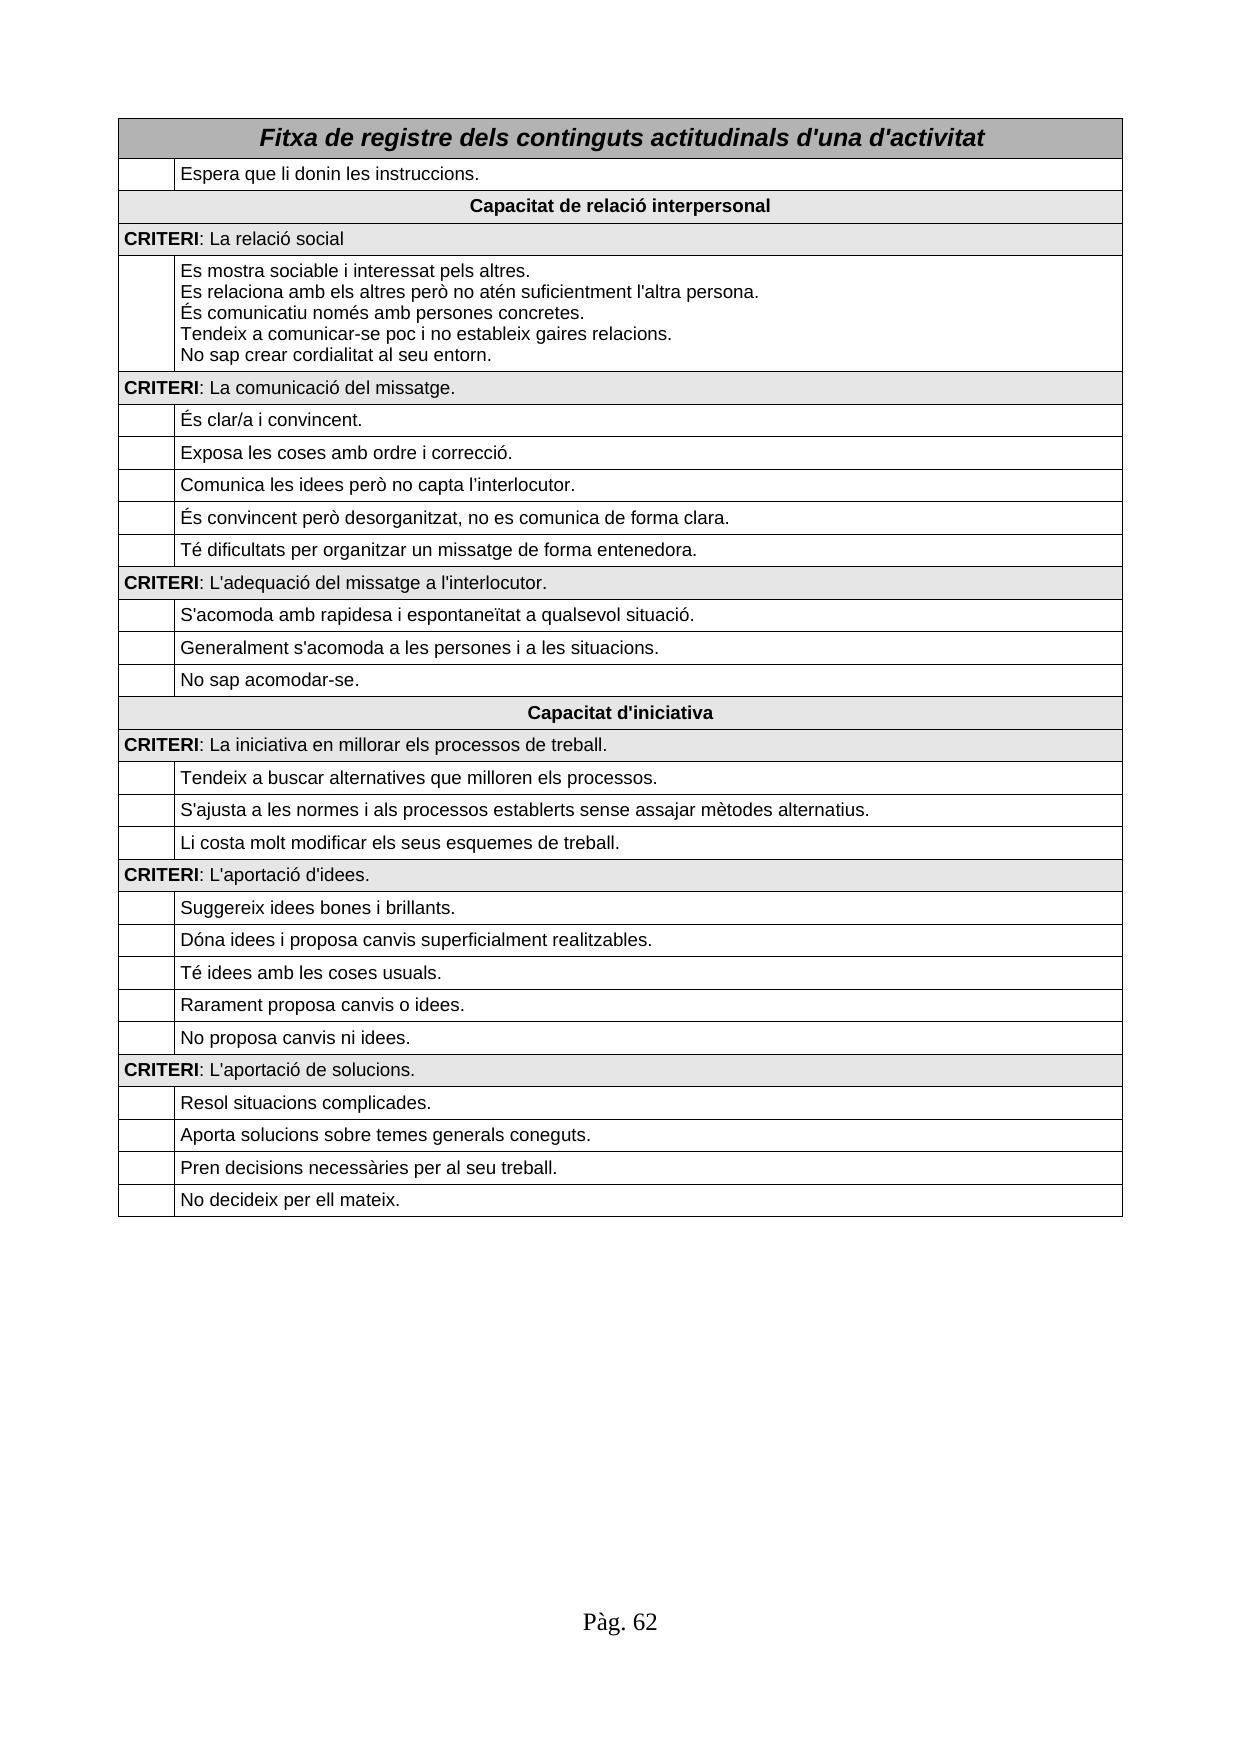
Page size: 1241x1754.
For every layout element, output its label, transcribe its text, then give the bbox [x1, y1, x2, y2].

table_header Fitxa de registre dels continguts actitudinals d'una d'activitat [119, 119, 1122, 158]
table_cell [119, 600, 174, 631]
table_cell [119, 535, 174, 566]
table_cell No proposa canvis ni idees. [175, 1022, 1122, 1054]
table_cell No sap acomodar-se. [175, 665, 1122, 696]
table_cell [119, 470, 174, 501]
table_cell S'ajusta a les normes i als processos establerts sense assajar mètodes alternatius. [175, 795, 1122, 826]
table_cell [119, 405, 174, 436]
table_cell Suggereix idees bones i brillants. [175, 892, 1122, 924]
table_cell Li costa molt modificar els seus esquemes de treball. [175, 827, 1122, 859]
table_cell [119, 1022, 174, 1054]
table_cell CRITERI: L'aportació d'idees. [119, 860, 1122, 891]
table_cell És clar/a i convincent. [175, 405, 1122, 436]
table_cell [119, 827, 174, 859]
table_cell CRITERI: L'adequació del missatge a l'interlocutor. [119, 567, 1122, 599]
table_cell Capacitat d'iniciativa [119, 697, 1122, 729]
table_cell Rarament proposa canvis o idees. [175, 990, 1122, 1021]
table_cell [119, 665, 174, 696]
table_cell Té dificultats per organitzar un missatge de forma entenedora. [175, 535, 1122, 566]
table_cell [119, 256, 174, 371]
table_cell Generalment s'acomoda a les persones i a les situacions. [175, 632, 1122, 664]
table_cell Pren decisions necessàries per al seu treball. [175, 1152, 1122, 1184]
table_cell Exposa les coses amb ordre i correcció. [175, 437, 1122, 469]
table_cell CRITERI: La iniciativa en millorar els processos de treball. [119, 730, 1122, 761]
table_cell [119, 1185, 174, 1216]
table_cell CRITERI: L'aportació de solucions. [119, 1055, 1122, 1086]
table_cell Es mostra sociable i interessat pels altres. Es relaciona amb els altres però no atén suficientment l'altra persona. És comunicatiu només amb persones concretes. Tendeix a comunicar-se poc i no estableix gaires relacions. No sap crear cordialitat al seu entorn. [175, 256, 1122, 371]
table_cell Dóna idees i proposa canvis superficialment realitzables. [175, 925, 1122, 956]
table_cell Té idees amb les coses usuals. [175, 957, 1122, 989]
table_cell És convincent però desorganitzat, no es comunica de forma clara. [175, 502, 1122, 534]
table_cell [119, 1152, 174, 1184]
table_cell [119, 925, 174, 956]
table_cell CRITERI: La comunicació del missatge. [119, 372, 1122, 404]
table_cell S'acomoda amb rapidesa i espontaneïtat a qualsevol situació. [175, 600, 1122, 631]
table_cell No decideix per ell mateix. [175, 1185, 1122, 1216]
table_cell [119, 762, 174, 794]
table_cell [119, 957, 174, 989]
table_cell [119, 437, 174, 469]
table_cell Tendeix a buscar alternatives que milloren els processos. [175, 762, 1122, 794]
table_cell Comunica les idees però no capta l’interlocutor. [175, 470, 1122, 501]
table_cell Resol situacions complicades. [175, 1087, 1122, 1119]
table_cell [119, 502, 174, 534]
table_cell Capacitat de relació interpersonal [119, 191, 1122, 223]
table_cell [119, 632, 174, 664]
table_cell [119, 1087, 174, 1119]
table_cell [119, 1120, 174, 1151]
table_cell [119, 159, 174, 190]
table_cell [119, 990, 174, 1021]
table_cell CRITERI: La relació social [119, 224, 1122, 255]
table_cell [119, 892, 174, 924]
table_cell [119, 795, 174, 826]
table_cell Espera que li donin les instruccions. [175, 159, 1122, 190]
table_cell Aporta solucions sobre temes generals coneguts. [175, 1120, 1122, 1151]
